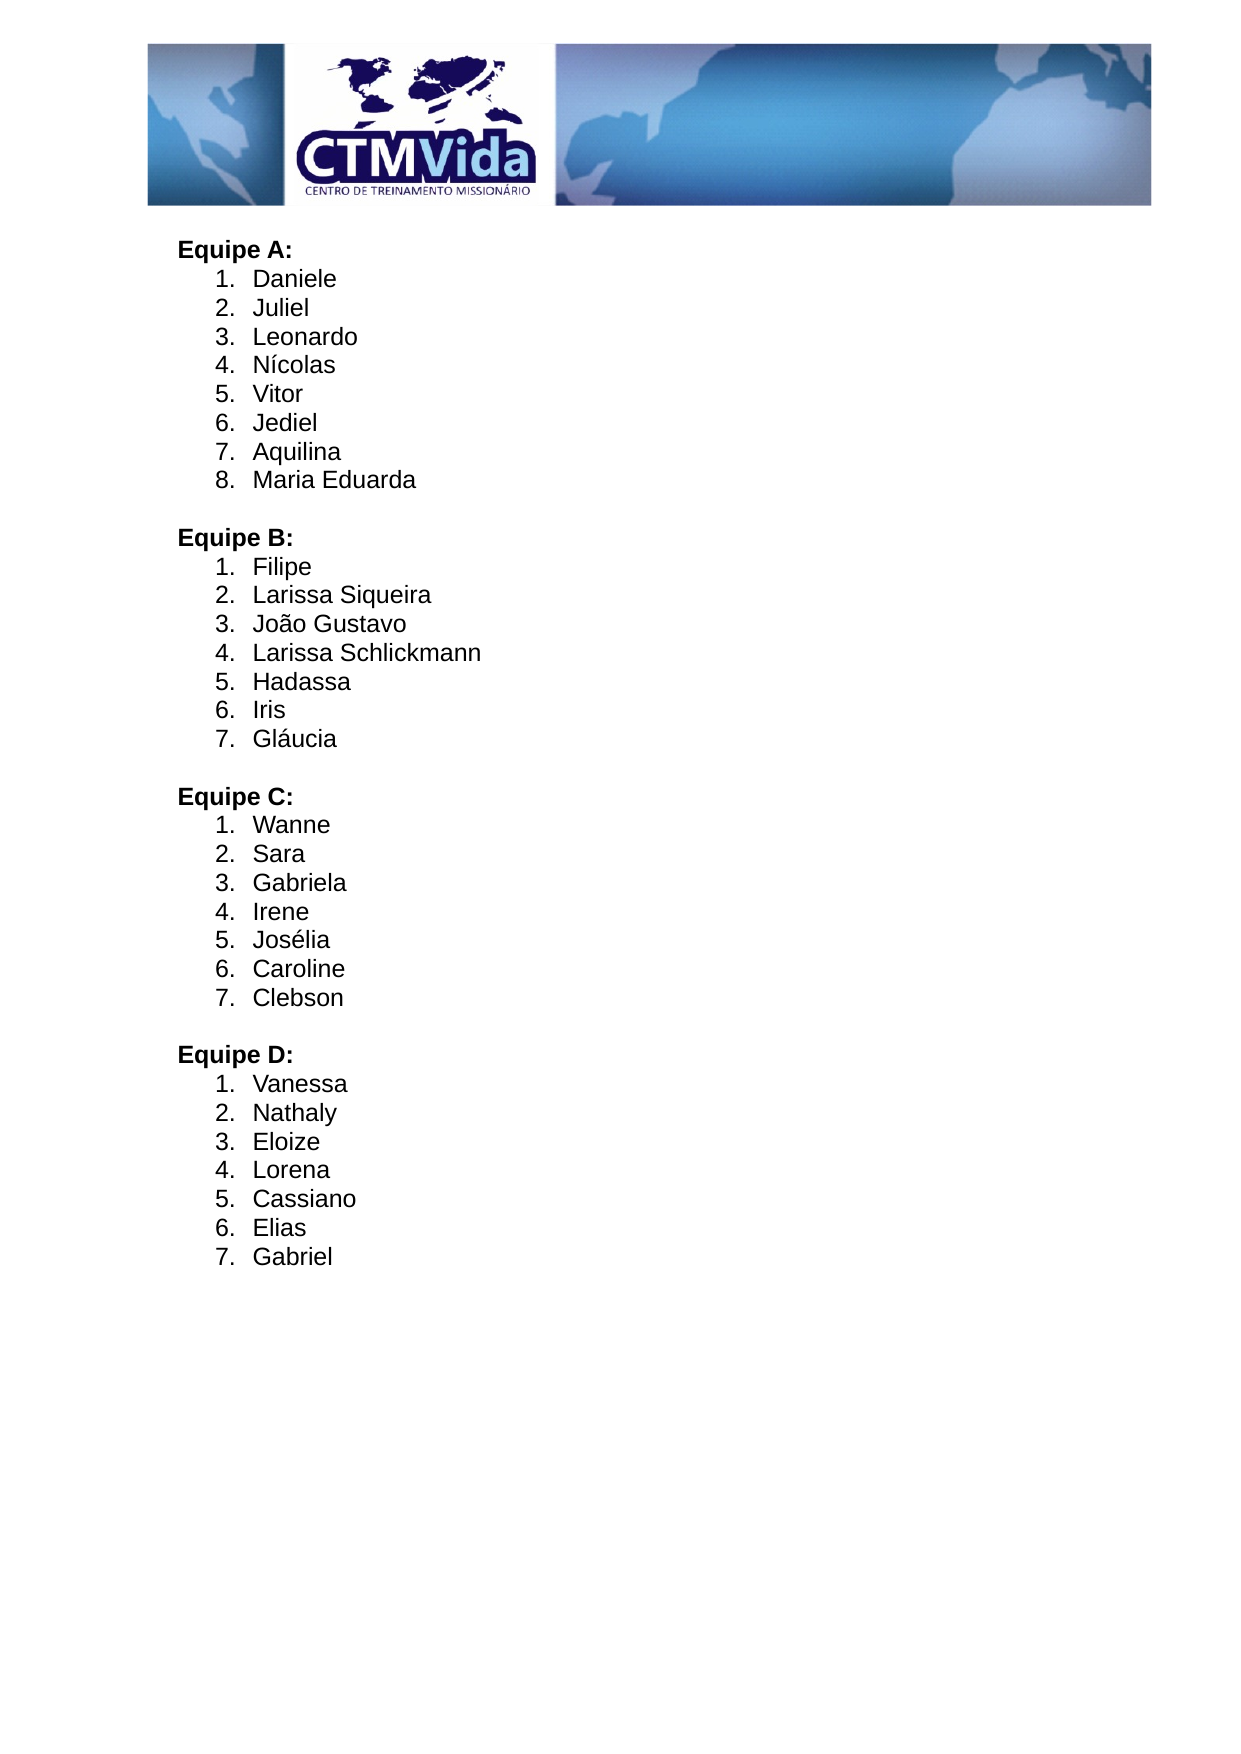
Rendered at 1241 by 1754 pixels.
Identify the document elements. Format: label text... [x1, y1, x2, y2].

list Gabriel [215, 1242, 1122, 1270]
list Iris [215, 695, 1122, 724]
text Equipe B: [177, 523, 1122, 552]
text Equipe A: [177, 235, 1122, 264]
text Equipe C: [177, 782, 1122, 810]
list Daniele [215, 264, 1122, 293]
list Lorena [215, 1155, 1122, 1184]
list Caroline [215, 954, 1122, 983]
list Maria Eduarda [215, 465, 1122, 494]
list Sara [215, 839, 1122, 868]
list Elias [215, 1213, 1122, 1242]
text Equipe D: [177, 1040, 1122, 1069]
list Wanne [215, 810, 1122, 839]
list Vanessa [215, 1069, 1122, 1098]
list Larissa Siqueira [215, 580, 1122, 609]
list Filipe [215, 552, 1122, 580]
list João Gustavo [215, 609, 1122, 638]
list Juliel [215, 293, 1122, 322]
list Jediel [215, 408, 1122, 437]
list Irene [215, 897, 1122, 925]
picture [147, 43, 1152, 206]
list Cassiano [215, 1184, 1122, 1213]
list Eloize [215, 1127, 1122, 1155]
list Nathaly [215, 1098, 1122, 1127]
list Nícolas [215, 350, 1122, 379]
list Josélia [215, 925, 1122, 954]
list Vitor [215, 379, 1122, 408]
list Aquilina [215, 437, 1122, 465]
list Gabriela [215, 868, 1122, 897]
list Gláucia [215, 724, 1122, 753]
list Hadassa [215, 667, 1122, 695]
list Leonardo [215, 322, 1122, 350]
list Larissa Schlickmann [215, 638, 1122, 667]
list Clebson [215, 983, 1122, 1012]
